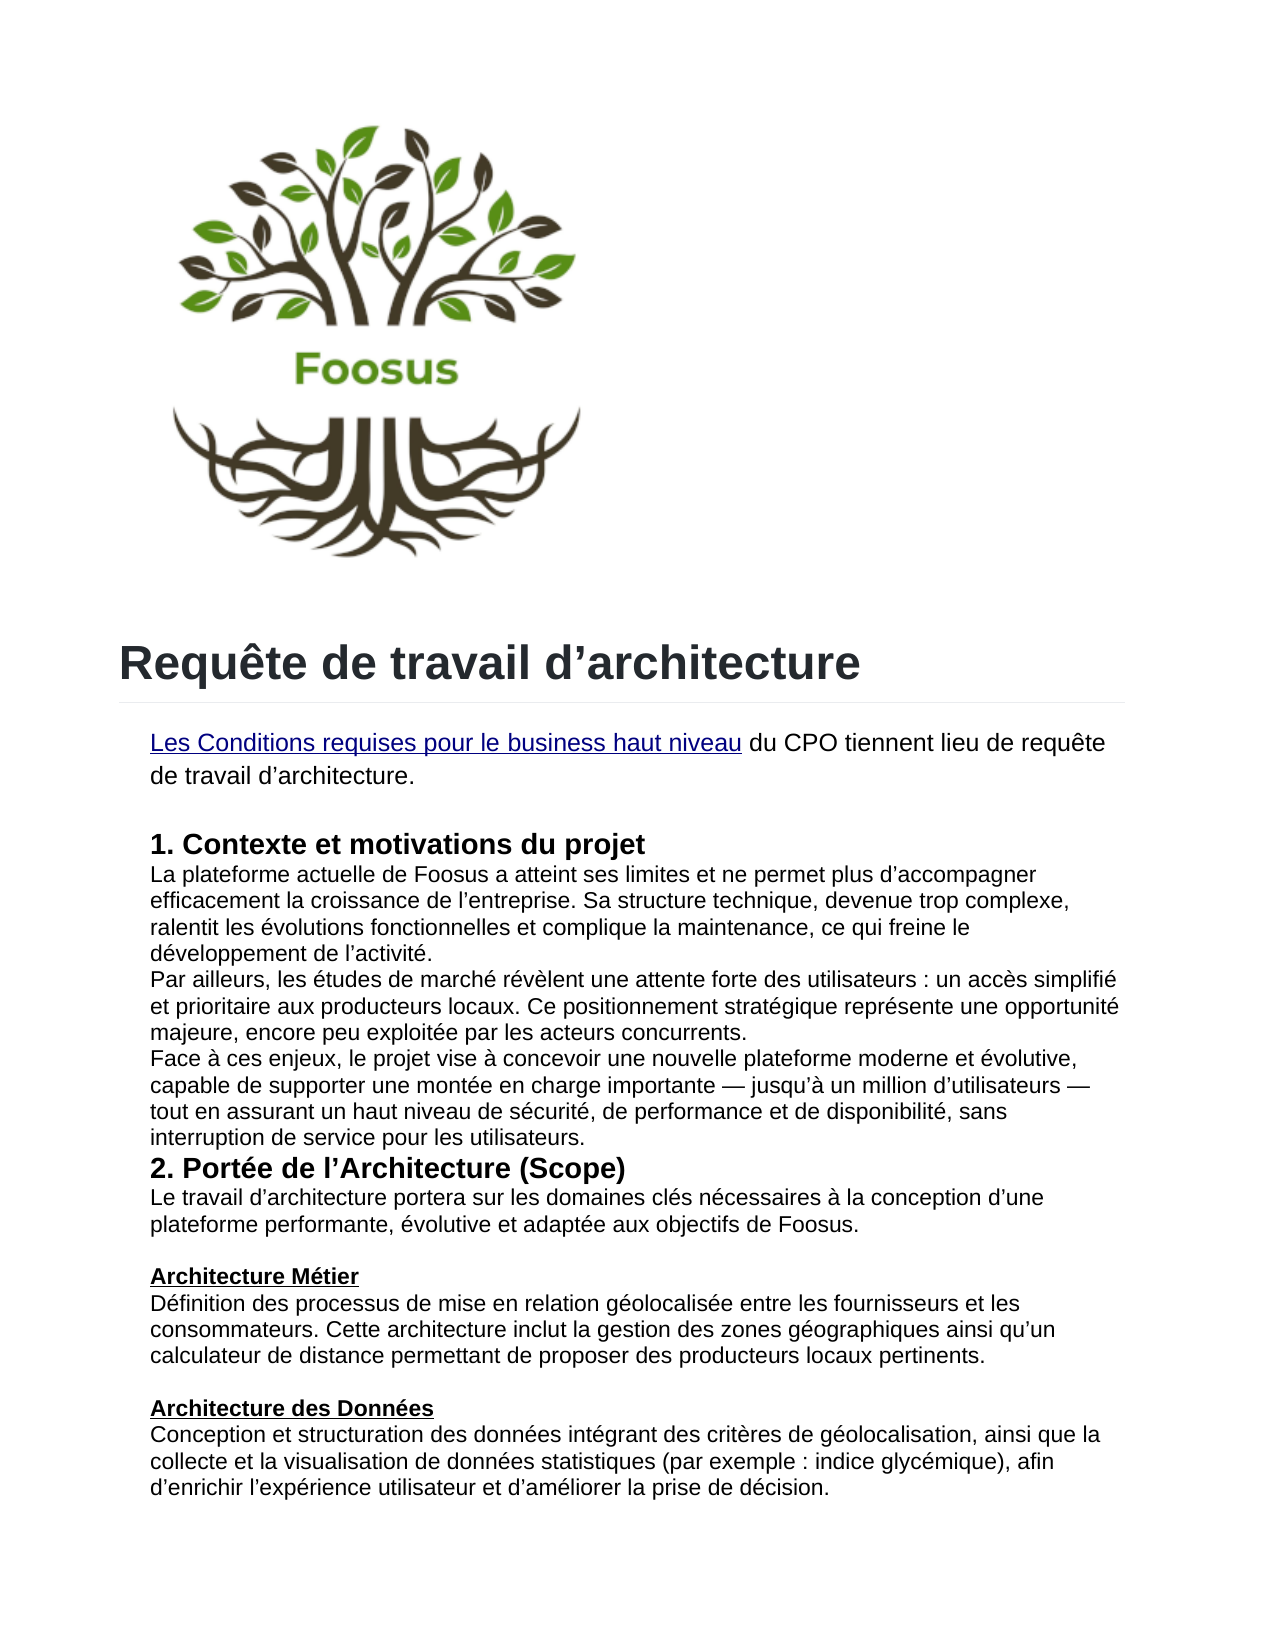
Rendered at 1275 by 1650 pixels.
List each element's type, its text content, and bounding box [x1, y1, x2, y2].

text Par ailleurs, les études de marché révèlent une attente forte des utilisateurs : un accès simplifié et prioritaire aux producteurs locaux. Ce positionnement stratégique représente une opportunité majeure, encore peu exploitée par les acteurs concurrents. [150, 966, 1125, 1045]
text Architecture Métier Définition des processus de mise en relation géolocalisée entre les fournisseurs et les consommateurs. Cette architecture inclut la gestion des zones géographiques ainsi qu’un calculateur de distance permettant de proposer des producteurs locaux pertinents. [150, 1263, 1125, 1369]
text Les Conditions requises pour le business haut niveau du CPO tiennent lieu de requête de travail d’architecture. [150, 728, 1125, 790]
text La plateforme actuelle de Foosus a atteint ses limites et ne permet plus d’accompagner efficacement la croissance de l’entreprise. Sa structure technique, devenue trop complexe, ralentit les évolutions fonctionnelles et complique la maintenance, ce qui freine le développement de l’activité. [150, 861, 1125, 966]
text Le travail d’architecture portera sur les domaines clés nécessaires à la conception d’une plateforme performante, évolutive et adaptée aux objectifs de Foosus. [150, 1184, 1125, 1237]
text 2. Portée de l’Architecture (Scope) [150, 1151, 1125, 1184]
subtitle Requête de travail d’architecture [119, 634, 1125, 702]
text Architecture des Données Conception et structuration des données intégrant des critères de géolocalisation, ainsi que la collecte et la visualisation de données statistiques (par exemple : indice glycémique), afin d’enrichir l’expérience utilisateur et d’améliorer la prise de décision. [150, 1395, 1125, 1501]
text 1. Contexte et motivations du projet [150, 827, 1125, 861]
text Face à ces enjeux, le projet vise à concevoir une nouvelle plateforme moderne et évolutive, capable de supporter une montée en charge importante — jusqu’à un million d’utilisateurs — tout en assurant un haut niveau de sécurité, de performance et de disponibilité, sans interruption de service pour les utilisateurs. [150, 1045, 1125, 1151]
